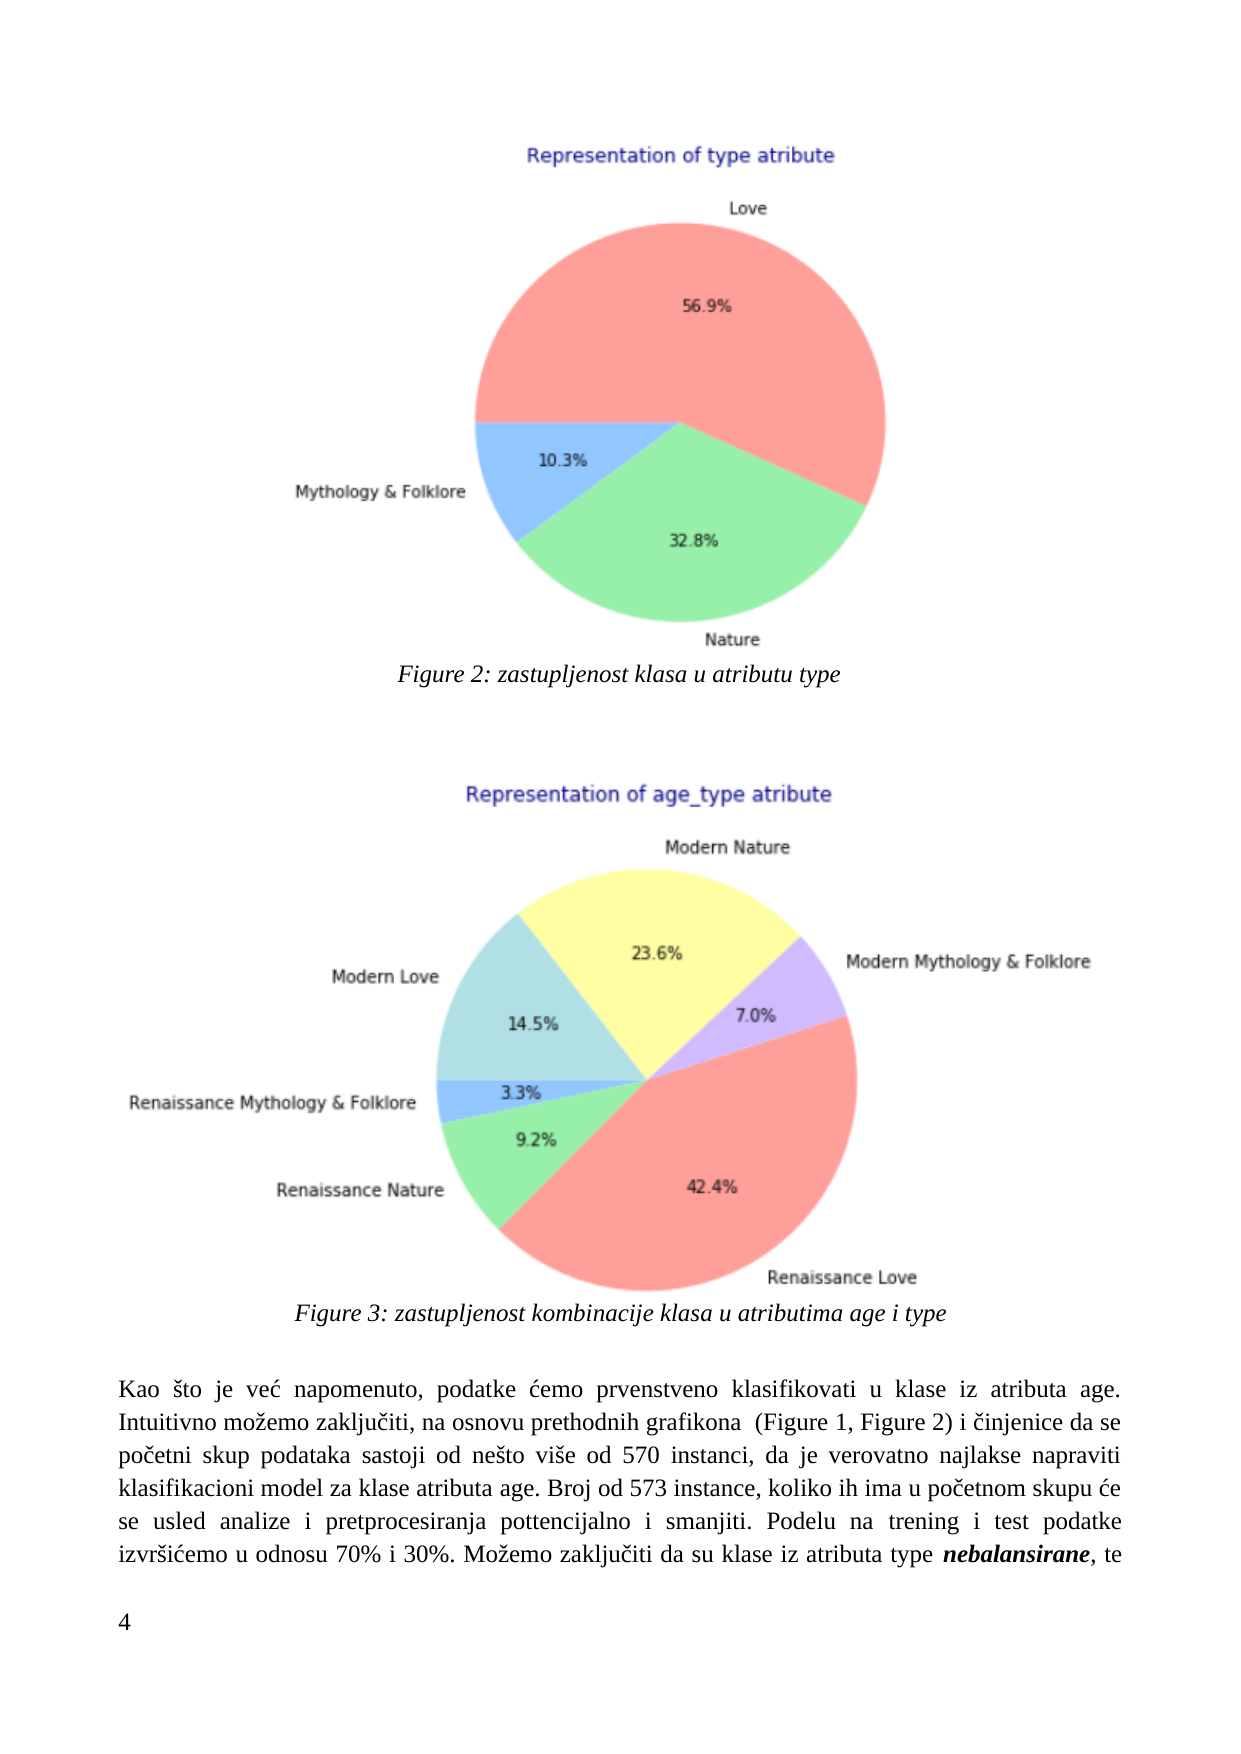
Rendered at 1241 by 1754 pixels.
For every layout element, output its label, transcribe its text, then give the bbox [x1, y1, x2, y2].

picture [287, 130, 953, 660]
text Kao što je već napomenuto, podatke ćemo prvenstveno klasifikovati u klase iz atributa age. Intuitivno možemo zaključiti, na osnovu prethodnih grafikona (Figure 1, Figure 2) i činjenice da se početni skup podataka sastoji od nešto više od 570 instanci, da je verovatno najlakse napraviti klasifikacioni model za klase atributa age. Broj od 573 instance, koliko ih ima u početnom skupu će se usled analize i pretprocesiranja pottencijalno i smanjiti. Podelu na trening i test podatke izvršićemo u odnosu 70% i 30%. Možemo zaključiti da su klase iz atributa type nebalansirane, te [118, 1374, 1122, 1568]
picture [119, 765, 1124, 1298]
text Figure 2: zastupljenost klasa u atributu type [270, 131, 970, 688]
text Figure 3: zastupljenost kombinacije klasa u atributima age i type [120, 1298, 1124, 1326]
